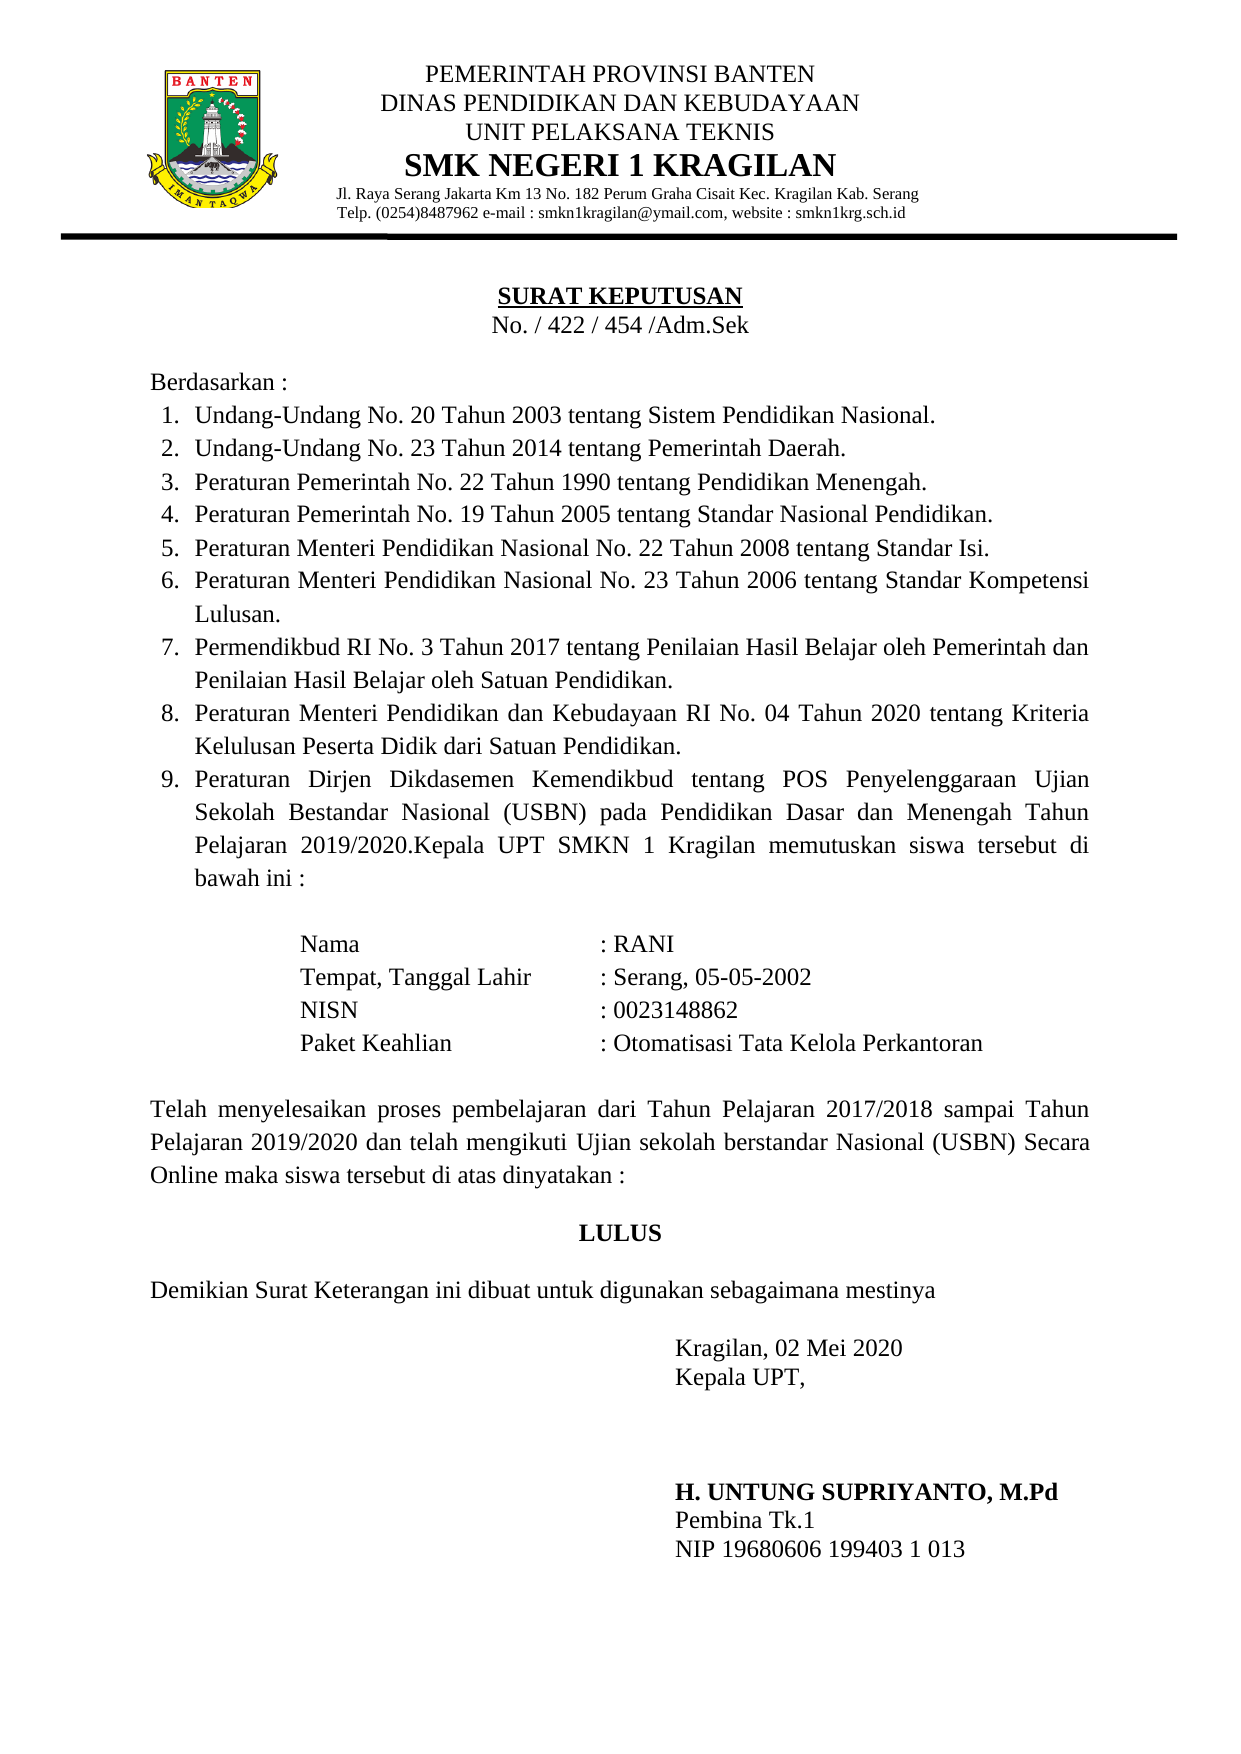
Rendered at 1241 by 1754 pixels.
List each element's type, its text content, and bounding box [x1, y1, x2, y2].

text Telah menyelesaikan proses pembelajaran dari Tahun Pelajaran 2017/2018 sampai Tahun Pelajaran 2019/2020 dan telah mengikuti Ujian sekolah berstandar Nasional (USBN) Secara Online maka siswa tersebut di atas dinyatakan : [150, 1094, 1090, 1189]
text Berdasarkan : [150, 367, 1090, 396]
text LULUS [150, 1218, 1090, 1247]
text NIP 19680606 199403 1 013 [150, 1534, 1090, 1563]
list Peraturan Menteri Pendidikan dan Kebudayaan RI No. 04 Tahun 2020 tentang Kriteria Kelulusan Peserta Didik dari Satuan Pendidikan. [179, 698, 1090, 759]
list Permendikbud RI No. 3 Tahun 2017 tentang Penilaian Hasil Belajar oleh Pemerintah dan Penilaian Hasil Belajar oleh Satuan Pendidikan. [179, 632, 1090, 693]
text No. / 422 / 454 /Adm.Sek [150, 310, 1090, 339]
list Undang-Undang No. 20 Tahun 2003 tentang Sistem Pendidikan Nasional. [179, 401, 1090, 429]
list Peraturan Menteri Pendidikan Nasional No. 23 Tahun 2006 tentang Standar Kompetensi Lulusan. [179, 566, 1090, 627]
text NISN : 0023148862 [150, 995, 1090, 1024]
list Undang-Undang No. 23 Tahun 2014 tentang Pemerintah Daerah. [179, 433, 1090, 462]
text Paket Keahlian : Otomatisasi Tata Kelola Perkantoran [150, 1028, 1090, 1057]
text Pembina Tk.1 [150, 1506, 1090, 1534]
picture [146, 70, 279, 208]
list Peraturan Menteri Pendidikan Nasional No. 22 Tahun 2008 tentang Standar Isi. [179, 533, 1090, 561]
text H. UNTUNG SUPRIYANTO, M.Pd [150, 1477, 1090, 1506]
text Nama : RANI [150, 929, 1090, 958]
list Peraturan Pemerintah No. 19 Tahun 2005 tentang Standar Nasional Pendidikan. [179, 499, 1090, 528]
list Peraturan Pemerintah No. 22 Tahun 1990 tentang Pendidikan Menengah. [179, 467, 1090, 495]
text Kepala UPT, [150, 1362, 1090, 1391]
text SURAT KEPUTUSAN [150, 281, 1090, 310]
text Demikian Surat Keterangan ini dibuat untuk digunakan sebagaimana mestinya [150, 1276, 1090, 1304]
list Peraturan Dirjen Dikdasemen Kemendikbud tentang POS Penyelenggaraan Ujian Sekolah Bestandar Nasional (USBN) pada Pendidikan Dasar dan Menengah Tahun Pelajaran 2019/2020.Kepala UPT SMKN 1 Kragilan memutuskan siswa tersebut di bawah ini : [179, 764, 1090, 892]
text Tempat, Tanggal Lahir : Serang, 05-05-2002 [150, 962, 1090, 991]
text Kragilan, 02 Mei 2020 [150, 1333, 1090, 1362]
